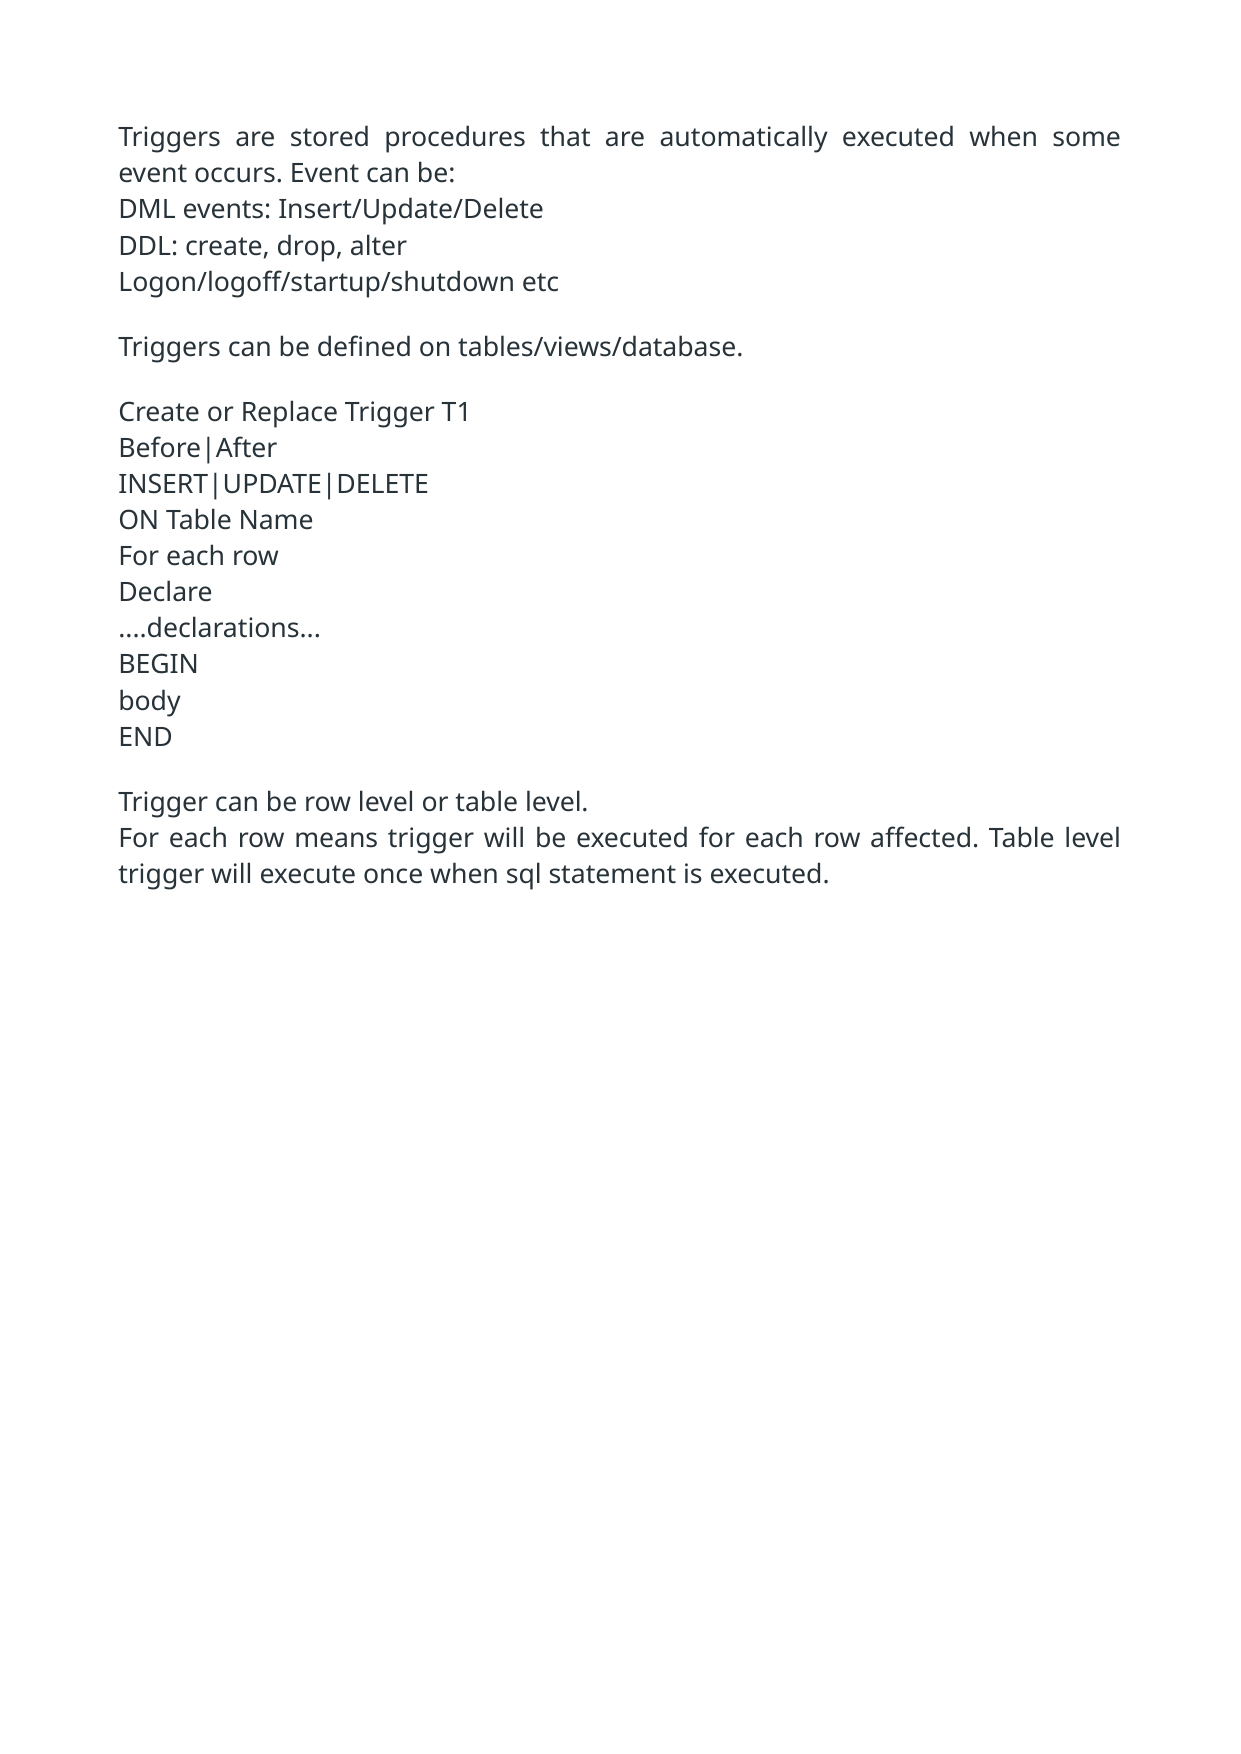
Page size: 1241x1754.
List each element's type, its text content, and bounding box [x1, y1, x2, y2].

text Create or Replace Trigger T1 [118, 392, 1122, 429]
text Trigger can be row level or table level. [118, 783, 1122, 819]
text Declare [118, 573, 1122, 609]
text Triggers can be defined on tables/views/database. [118, 328, 1122, 364]
text For each row [118, 537, 1122, 573]
text ON Table Name [118, 501, 1122, 537]
text DDL: create, drop, alter [118, 227, 1122, 263]
text For each row means trigger will be executed for each row affected. Table level trigger will execute once when sql statement is executed. [118, 819, 1122, 891]
text body [118, 682, 1122, 718]
text DML events: Insert/Update/Delete [118, 190, 1122, 227]
text Before|After [118, 429, 1122, 465]
text INSERT|UPDATE|DELETE [118, 465, 1122, 501]
text BEGIN [118, 646, 1122, 682]
text ....declarations... [118, 609, 1122, 646]
text Logon/logoff/startup/shutdown etc [118, 263, 1122, 299]
text Triggers are stored procedures that are automatically executed when some event occurs. Event can be: [118, 118, 1122, 190]
text END [118, 718, 1122, 754]
